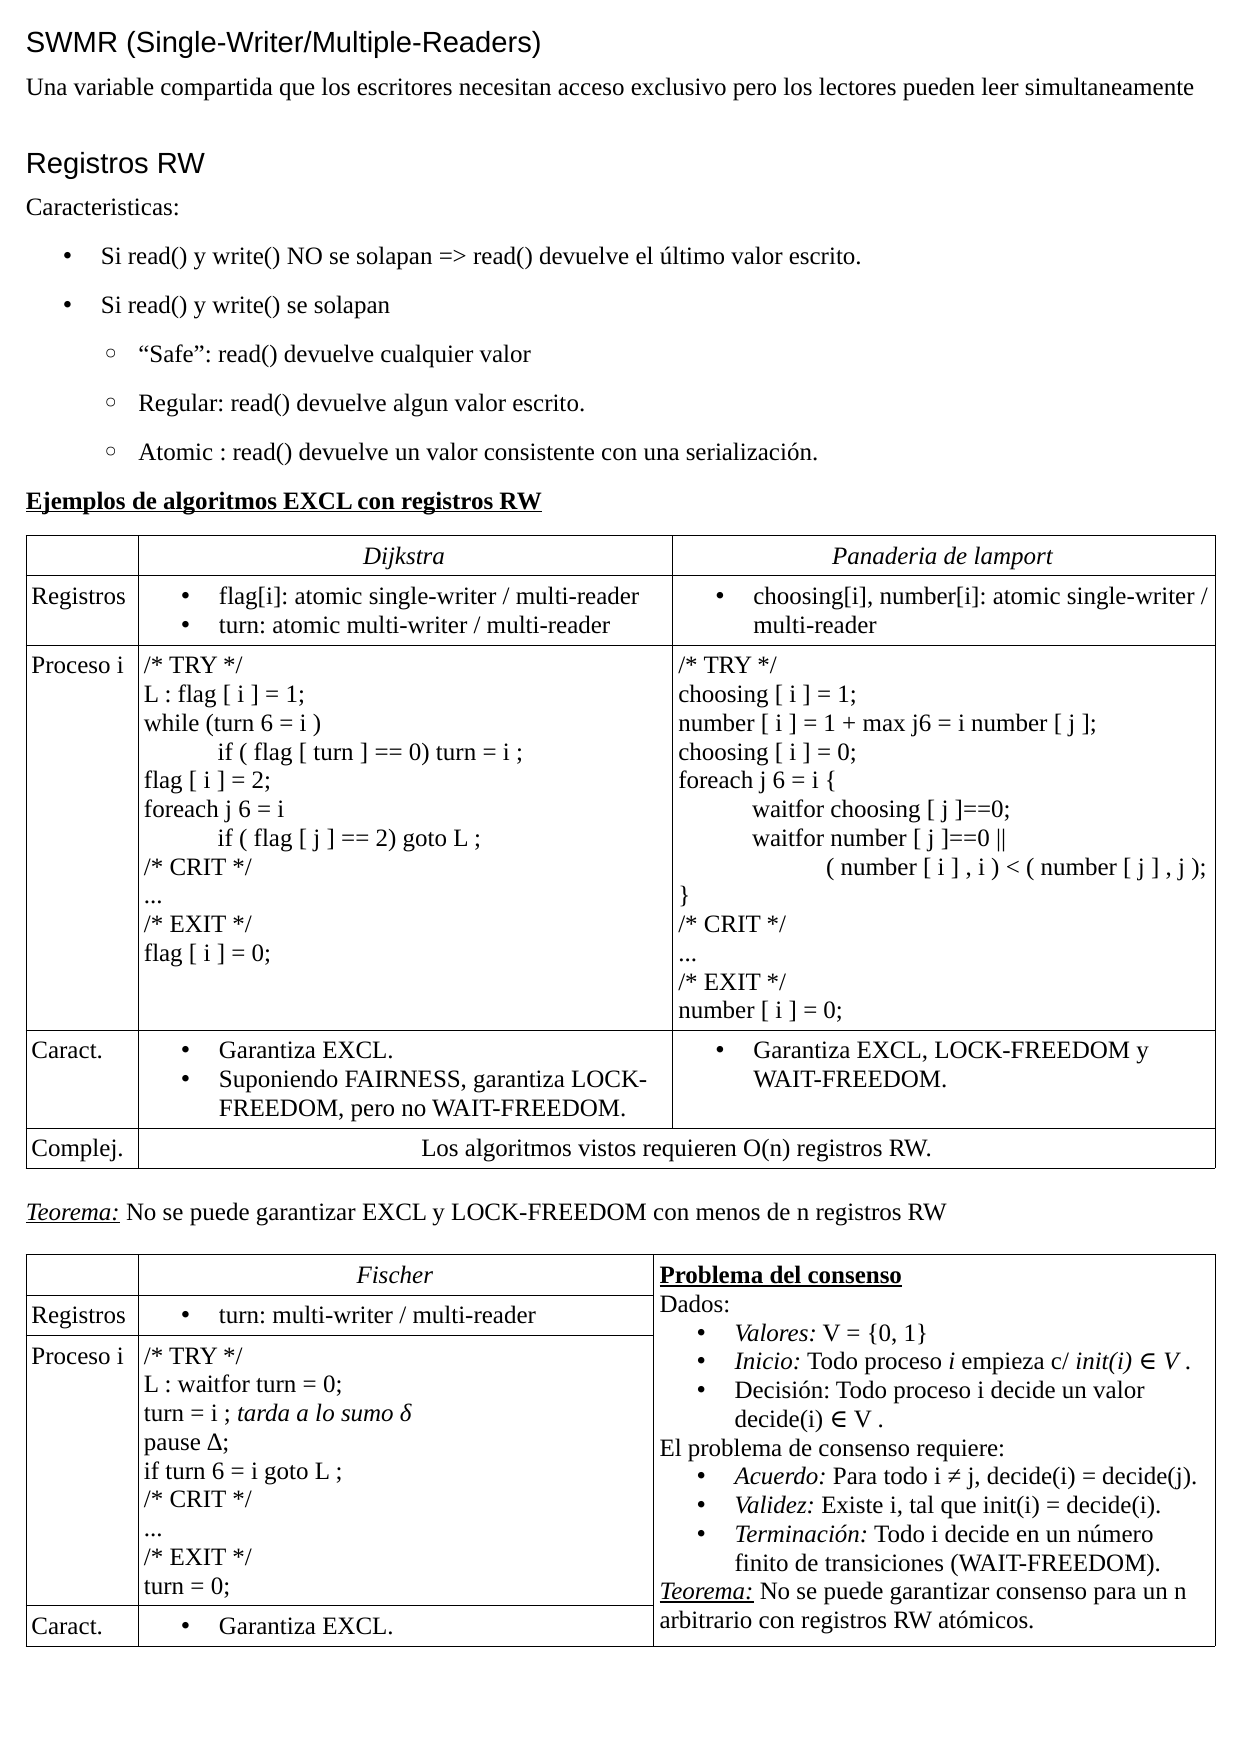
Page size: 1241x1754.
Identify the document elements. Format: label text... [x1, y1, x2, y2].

text Caracteristicas: [26, 192, 1215, 220]
subtitle Registros RW [26, 146, 1215, 179]
table_header [27, 1255, 138, 1294]
table_header Dijkstra [139, 536, 672, 575]
text Una variable compartida que los escritores necesitan acceso exclusivo pero los lectores pueden leer simultaneamente [26, 72, 1215, 100]
table_cell flag[i]: atomic single-writer / multi-reader turn: atomic multi-writer / multi-reader [139, 576, 672, 644]
table_header Problema del consenso Dados: Valores: V = {0, 1} Inicio: Todo proceso i empieza c/ init(i) ∈ V . Decisión: Todo proceso i decide un valor decide(i) ∈ V . El problema de consenso requiere: Acuerdo: Para todo i ≠ j, decide(i) = decide(j). Validez: Existe i, tal que init(i) = decide(i). Terminación: Todo i decide en un número finito de transiciones (WAIT-FREEDOM). Teorema: No se puede garantizar consenso para un n arbitrario con registros RW atómicos. [654, 1255, 1215, 1646]
table_cell Garantiza EXCL. Suponiendo FAIRNESS, garantiza LOCK-FREEDOM si ∆ > δ. [139, 1606, 653, 1646]
table_cell Proceso i [27, 646, 138, 1030]
list Si read() y write() NO se solapan => read() devuelve el último valor escrito. [63, 241, 1215, 269]
table_cell Garantiza EXCL. Suponiendo FAIRNESS, garantiza LOCK-FREEDOM, pero no WAIT-FREEDOM. [139, 1031, 672, 1128]
table_cell /* TRY */ L : flag [ i ] = 1; while (turn 6 = i ) if ( flag [ turn ] == 0) turn = i ; flag [ i ] = 2; foreach j 6 = i if ( flag [ j ] == 2) goto L ; /* CRIT */ ... /* EXIT */ flag [ i ] = 0; [139, 646, 672, 1030]
text Teorema: No se puede garantizar EXCL y LOCK-FREEDOM con menos de n registros RW [26, 1197, 1215, 1226]
table_cell Caract. [27, 1031, 138, 1128]
table_cell Registros [27, 1296, 138, 1335]
table_cell /* TRY */ L : waitfor turn = 0; turn = i ; tarda a lo sumo δ pause ∆; if turn 6 = i goto L ; /* CRIT */ ... /* EXIT */ turn = 0; [139, 1336, 653, 1605]
table_header Fischer [139, 1255, 653, 1294]
subtitle SWMR (Single-Writer/Multiple-Readers) [26, 26, 1215, 59]
table_header [27, 536, 138, 575]
list Atomic : read() devuelve un valor consistente con una serialización. [101, 437, 1215, 466]
list “Safe”: read() devuelve cualquier valor [101, 339, 1215, 368]
list Regular: read() devuelve algun valor escrito. [101, 388, 1215, 417]
table_cell choosing[i], number[i]: atomic single-writer / multi-reader [673, 576, 1215, 644]
table_cell Caract. [27, 1606, 138, 1646]
list Si read() y write() se solapan [63, 290, 1215, 318]
table_cell Registros [27, 576, 138, 644]
table_cell turn: multi-writer / multi-reader [139, 1296, 653, 1335]
text Ejemplos de algoritmos EXCL con registros RW [26, 486, 1215, 515]
table_cell Garantiza EXCL, LOCK-FREEDOM y WAIT-FREEDOM. [673, 1031, 1215, 1128]
table_cell Proceso i [27, 1336, 138, 1605]
table_cell Complej. [27, 1129, 138, 1168]
table_header Panaderia de lamport [673, 536, 1215, 575]
table_cell Los algoritmos vistos requieren O(n) registros RW. [139, 1129, 1215, 1168]
table_cell /* TRY */ choosing [ i ] = 1; number [ i ] = 1 + max j6 = i number [ j ]; choosing [ i ] = 0; foreach j 6 = i { waitfor choosing [ j ]==0; waitfor number [ j ]==0 || ( number [ i ] , i ) < ( number [ j ] , j ); } /* CRIT */ ... /* EXIT */ number [ i ] = 0; [673, 646, 1215, 1030]
